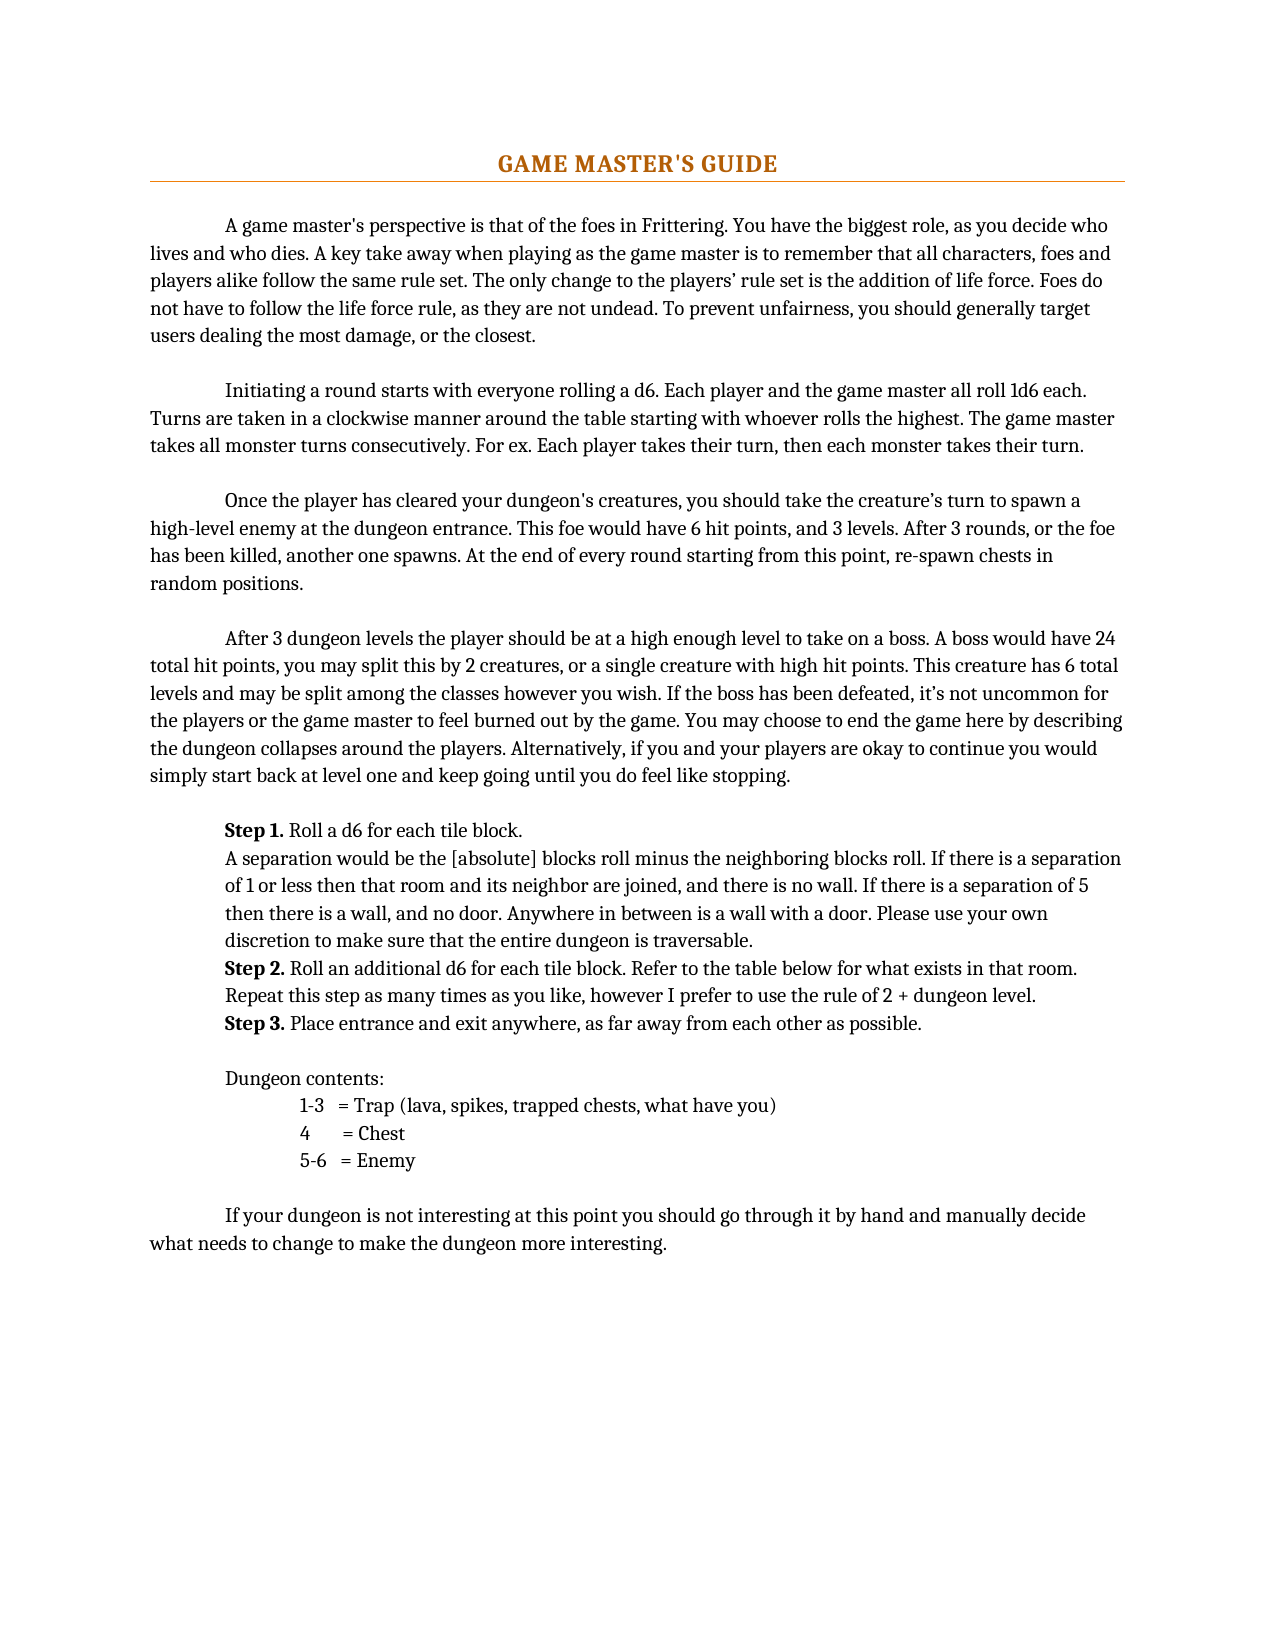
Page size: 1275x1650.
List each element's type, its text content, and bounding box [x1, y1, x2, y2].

text 4 = Chest [300, 1122, 1125, 1146]
text 1-3 = Trap (lava, spikes, trapped chests, what have you) [300, 1094, 1125, 1118]
subtitle Game master's guide [150, 150, 1125, 181]
text Step 1. Roll a d6 for each tile block. [225, 819, 1125, 843]
text If your dungeon is not interesting at this point you should go through it by hand and manually decide what needs to change to make the dungeon more interesting. [150, 1204, 1125, 1256]
text Once the player has cleared your dungeon's creatures, you should take the creature’s turn to spawn a high-level enemy at the dungeon entrance. This foe would have 6 hit points, and 3 levels. After 3 rounds, or the foe has been killed, another one spawns. At the end of every round starting from this point, re-spawn chests in random positions. [150, 489, 1125, 596]
text A game master's perspective is that of the foes in Frittering. You have the biggest role, as you decide who lives and who dies. A key take away when playing as the game master is to remember that all characters, foes and players alike follow the same rule set. The only change to the players’ rule set is the addition of life force. Foes do not have to follow the life force rule, as they are not undead. To prevent unfairness, you should generally target users dealing the most damage, or the closest. [150, 214, 1125, 348]
text Step 3. Place entrance and exit anywhere, as far away from each other as possible. [225, 1012, 1125, 1036]
text A separation would be the [absolute] blocks roll minus the neighboring blocks roll. If there is a separation of 1 or less then that room and its neighbor are joined, and there is no wall. If there is a separation of 5 then there is a wall, and no door. Anywhere in between is a wall with a door. Please use your own discretion to make sure that the entire dungeon is traversable. [225, 847, 1125, 953]
text 5-6 = Enemy [300, 1149, 1125, 1173]
text Dungeon contents: [225, 1067, 1125, 1091]
text Step 2. Roll an additional d6 for each tile block. Refer to the table below for what exists in that room. Repeat this step as many times as you like, however I prefer to use the rule of 2 + dungeon level. [225, 957, 1125, 1008]
text After 3 dungeon levels the player should be at a high enough level to take on a boss. A boss would have 24 total hit points, you may split this by 2 creatures, or a single creature with high hit points. This creature has 6 total levels and may be split among the classes however you wish. If the boss has been defeated, it’s not uncommon for the players or the game master to feel burned out by the game. You may choose to end the game here by describing the dungeon collapses around the players. Alternatively, if you and your players are okay to continue you would simply start back at level one and keep going until you do feel like stopping. [150, 627, 1125, 788]
text Initiating a round starts with everyone rolling a d6. Each player and the game master all roll 1d6 each. Turns are taken in a clockwise manner around the table starting with whoever rolls the highest. The game master takes all monster turns consecutively. For ex. Each player takes their turn, then each monster takes their turn. [150, 379, 1125, 458]
